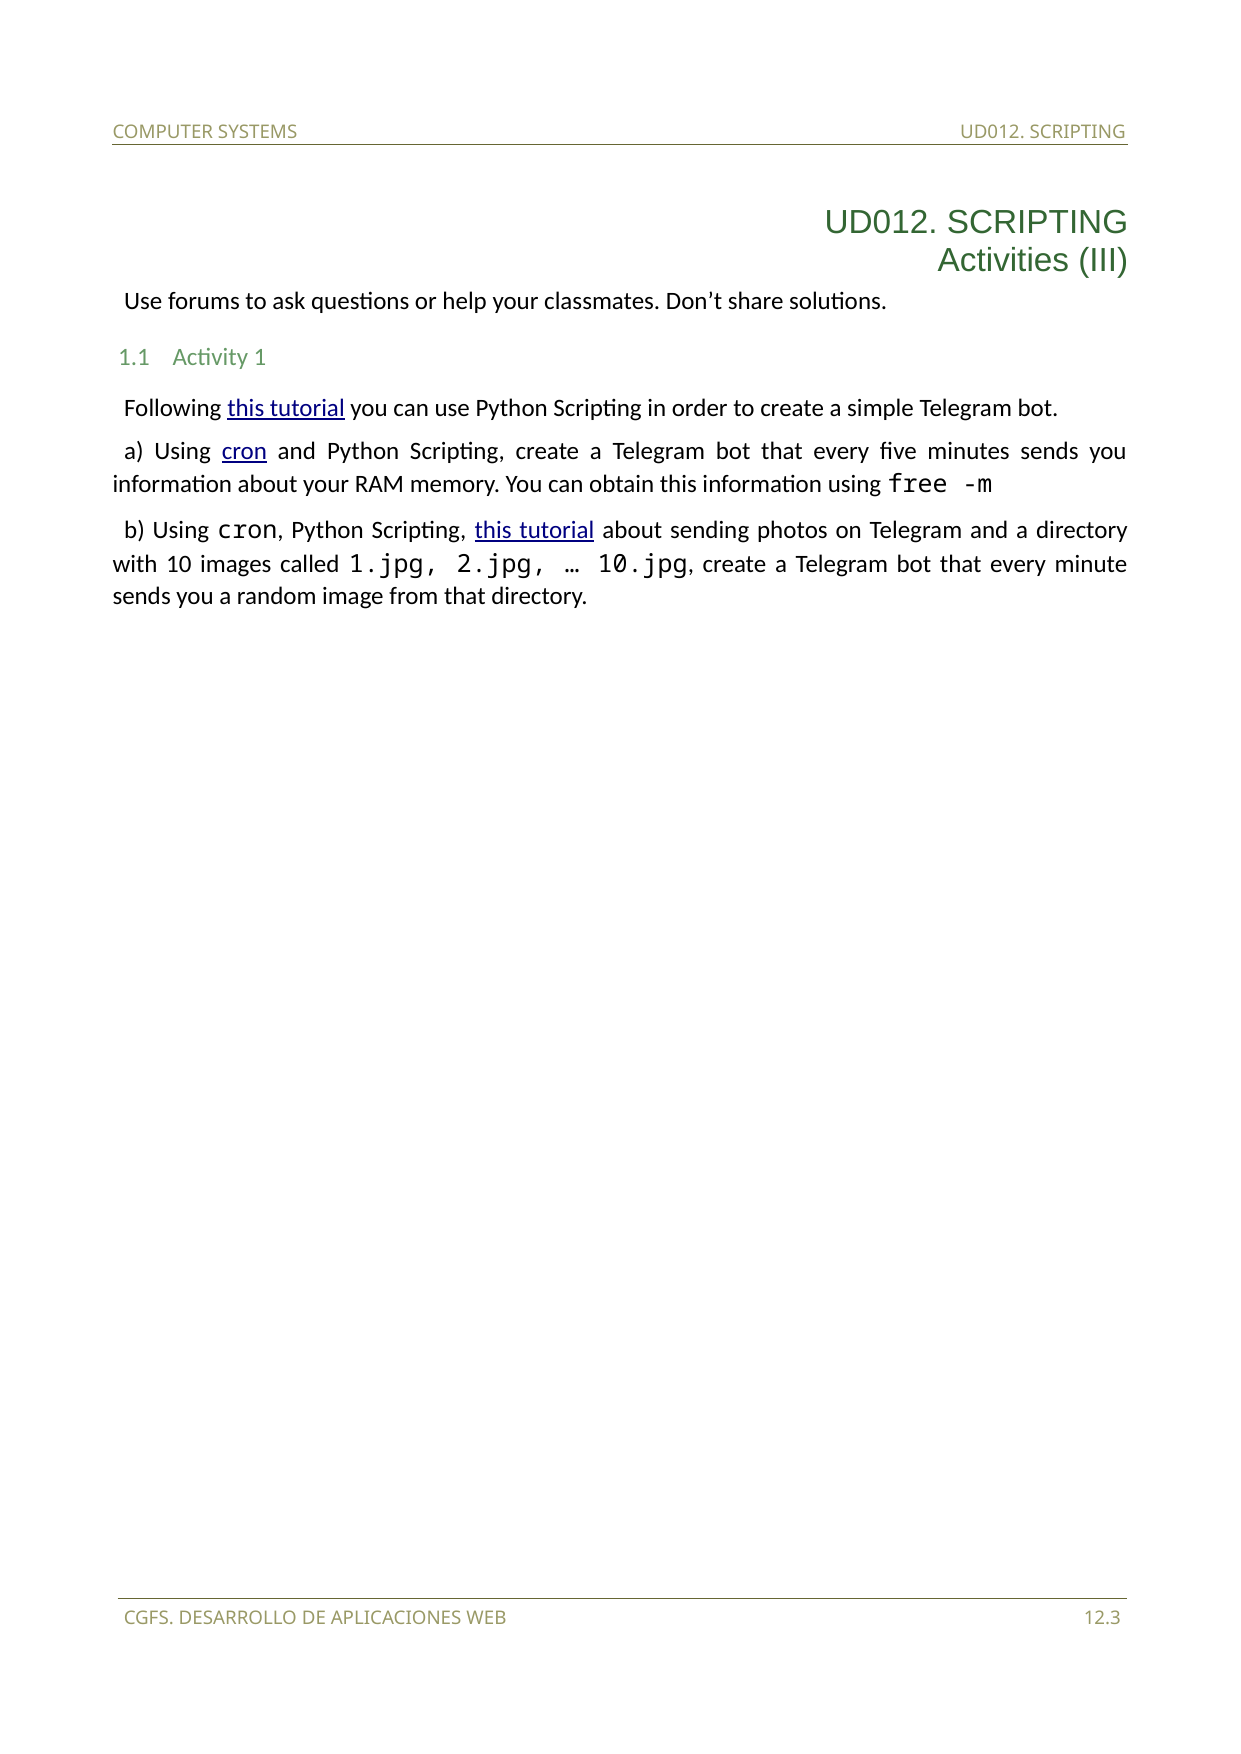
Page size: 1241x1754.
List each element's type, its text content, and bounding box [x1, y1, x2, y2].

text Use forums to ask questions or help your classmates. Don’t share solutions. [112, 285, 1128, 315]
text a) Using cron and Python Scripting, create a Telegram bot that every five minutes sends you information about your RAM memory. You can obtain this information using free -m [112, 435, 1128, 499]
text Following this tutorial you can use Python Scripting in order to create a simple Telegram bot. [112, 392, 1128, 422]
text Activities (III) [112, 240, 1128, 279]
text UD012. Scripting [112, 202, 1128, 240]
text b) Using cron, Python Scripting, this tutorial about sending photos on Telegram and a directory with 10 images called 1.jpg, 2.jpg, … 10.jpg, create a Telegram bot that every minute sends you a random image from that directory. [112, 512, 1128, 610]
subtitle Activity 1 [112, 341, 1128, 371]
